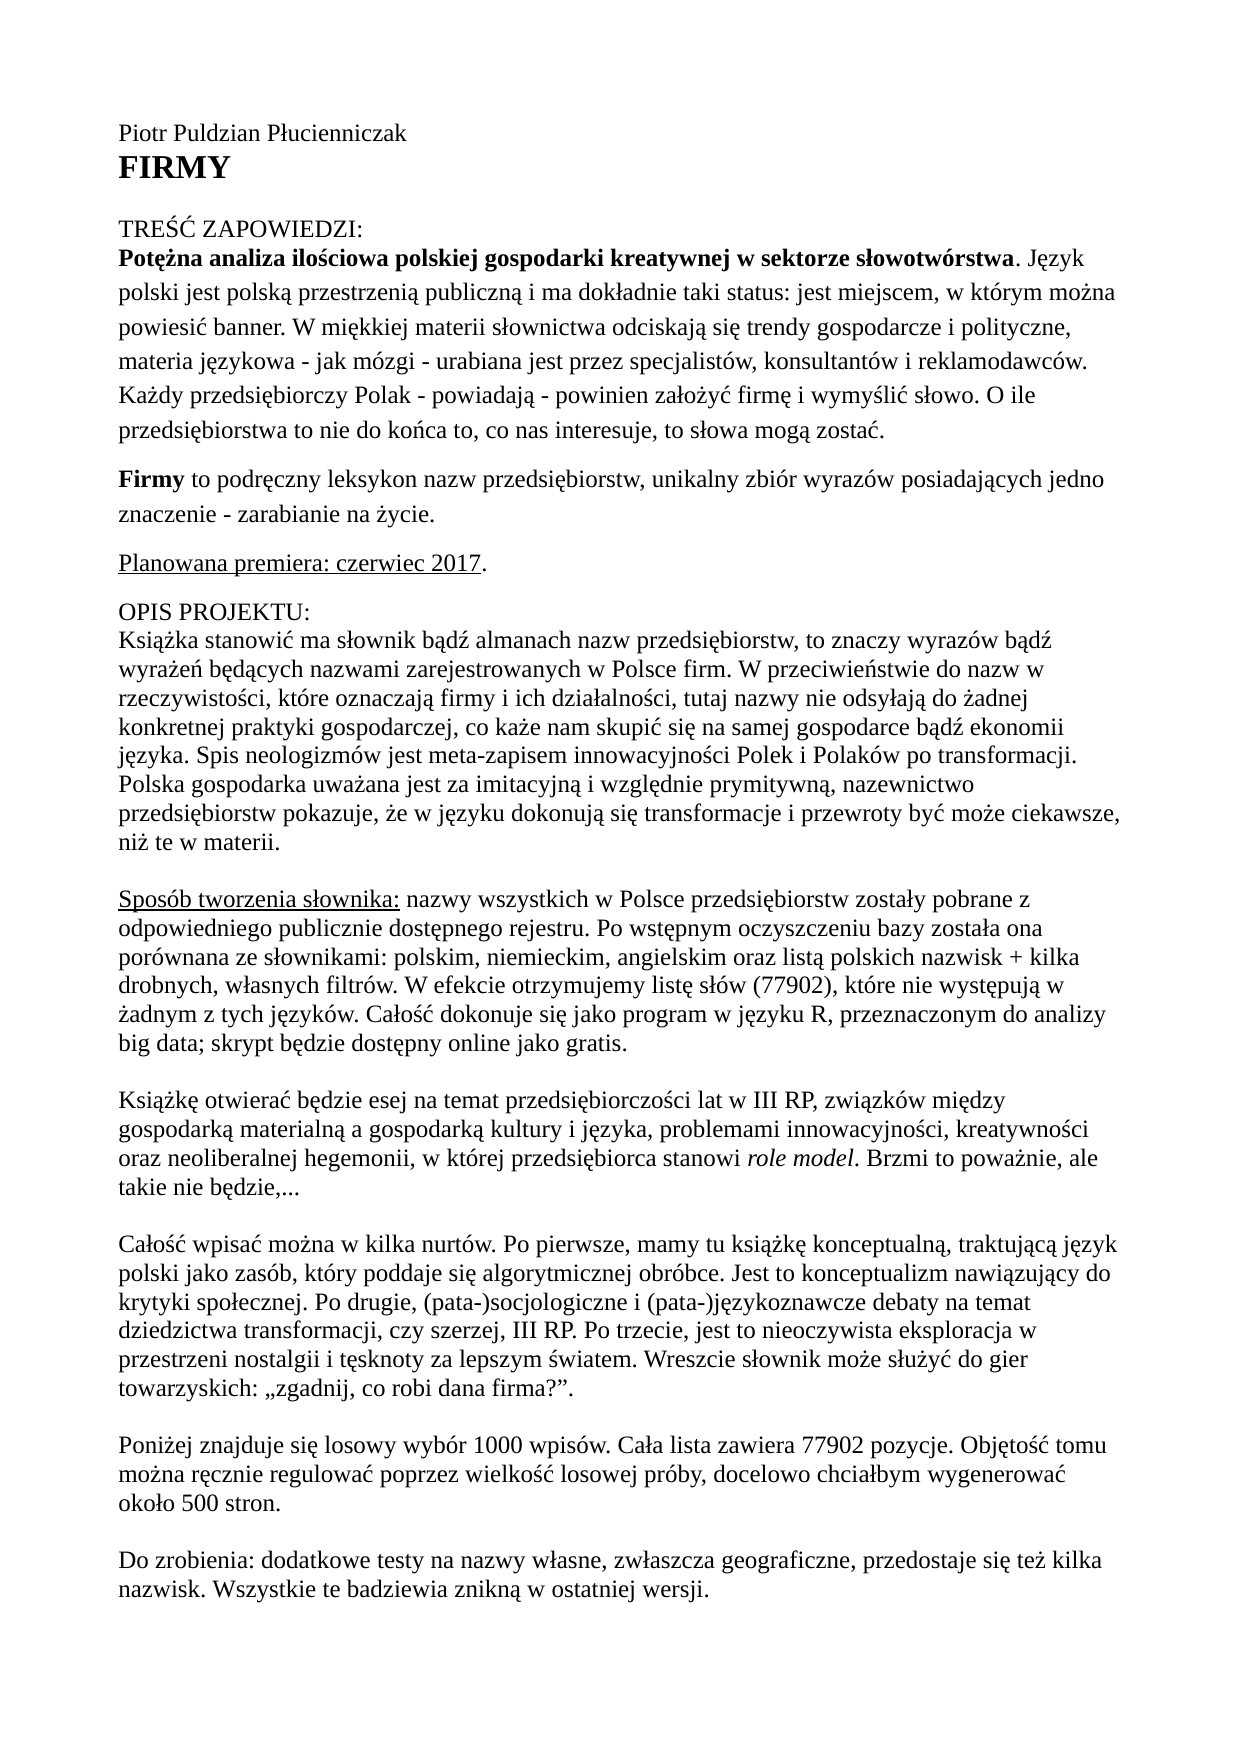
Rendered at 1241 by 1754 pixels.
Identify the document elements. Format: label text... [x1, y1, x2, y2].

text Książka stanowić ma słownik bądź almanach nazw przedsiębiorstw, to znaczy wyrazów bądź wyrażeń będących nazwami zarejestrowanych w Polsce firm. W przeciwieństwie do nazw w rzeczywistości, które oznaczają firmy i ich działalności, tutaj nazwy nie odsyłają do żadnej konkretnej praktyki gospodarczej, co każe nam skupić się na samej gospodarce bądź ekonomii języka. Spis neologizmów jest meta-zapisem innowacyjności Polek i Polaków po transformacji. Polska gospodarka uważana jest za imitacyjną i względnie prymitywną, nazewnictwo przedsiębiorstw pokazuje, że w języku dokonują się transformacje i przewroty być może ciekawsze, niż te w materii. [118, 626, 1122, 856]
text Potężna analiza ilościowa polskiej gospodarki kreatywnej w sektorze słowotwórstwa. Język polski jest polską przestrzenią publiczną i ma dokładnie taki status: jest miejscem, w którym można powiesić banner. W miękkiej materii słownictwa odciskają się trendy gospodarcze i polityczne, materia językowa - jak mózgi - urabiana jest przez specjalistów, konsultantów i reklamodawców. Każdy przedsiębiorczy Polak - powiadają - powinien założyć firmę i wymyślić słowo. O ile przedsiębiorstwa to nie do końca to, co nas interesuje, to słowa mogą zostać. [118, 243, 1122, 444]
text FIRMY [118, 147, 1122, 185]
text OPIS PROJEKTU: [118, 597, 1122, 626]
text Piotr Puldzian Płucienniczak [118, 118, 1122, 147]
text Książkę otwierać będzie esej na temat przedsiębiorczości lat w III RP, związków między gospodarką materialną a gospodarką kultury i języka, problemami innowacyjności, kreatywności oraz neoliberalnej hegemonii, w której przedsiębiorca stanowi role model. Brzmi to poważnie, ale takie nie będzie,... [118, 1086, 1122, 1201]
text Do zrobienia: dodatkowe testy na nazwy własne, zwłaszcza geograficzne, przedostaje się też kilka nazwisk. Wszystkie te badziewia znikną w ostatniej wersji. [118, 1546, 1122, 1603]
text Poniżej znajduje się losowy wybór 1000 wpisów. Cała lista zawiera 77902 pozycje. Objętość tomu można ręcznie regulować poprzez wielkość losowej próby, docelowo chciałbym wygenerować około 500 stron. [118, 1431, 1122, 1517]
text Sposób tworzenia słownika: nazwy wszystkich w Polsce przedsiębiorstw zostały pobrane z odpowiedniego publicznie dostępnego rejestru. Po wstępnym oczyszczeniu bazy została ona porównana ze słownikami: polskim, niemieckim, angielskim oraz listą polskich nazwisk + kilka drobnych, własnych filtrów. W efekcie otrzymujemy listę słów (77902), które nie występują w żadnym z tych języków. Całość dokonuje się jako program w języku R, przeznaczonym do analizy big data; skrypt będzie dostępny online jako gratis. [118, 884, 1122, 1057]
text Całość wpisać można w kilka nurtów. Po pierwsze, mamy tu książkę konceptualną, traktującą język polski jako zasób, który poddaje się algorytmicznej obróbce. Jest to konceptualizm nawiązujący do krytyki społecznej. Po drugie, (pata-)socjologiczne i (pata-)językoznawcze debaty na temat dziedzictwa transformacji, czy szerzej, III RP. Po trzecie, jest to nieoczywista eksploracja w przestrzeni nostalgii i tęsknoty za lepszym światem. Wreszcie słownik może służyć do gier towarzyskich: „zgadnij, co robi dana firma?”. [118, 1229, 1122, 1402]
text TREŚĆ ZAPOWIEDZI: [118, 214, 1122, 243]
text Firmy to podręczny leksykon nazw przedsiębiorstw, unikalny zbiór wyrazów posiadających jedno znaczenie - zarabianie na życie. [118, 464, 1122, 527]
text Planowana premiera: czerwiec 2017. [118, 548, 1122, 576]
